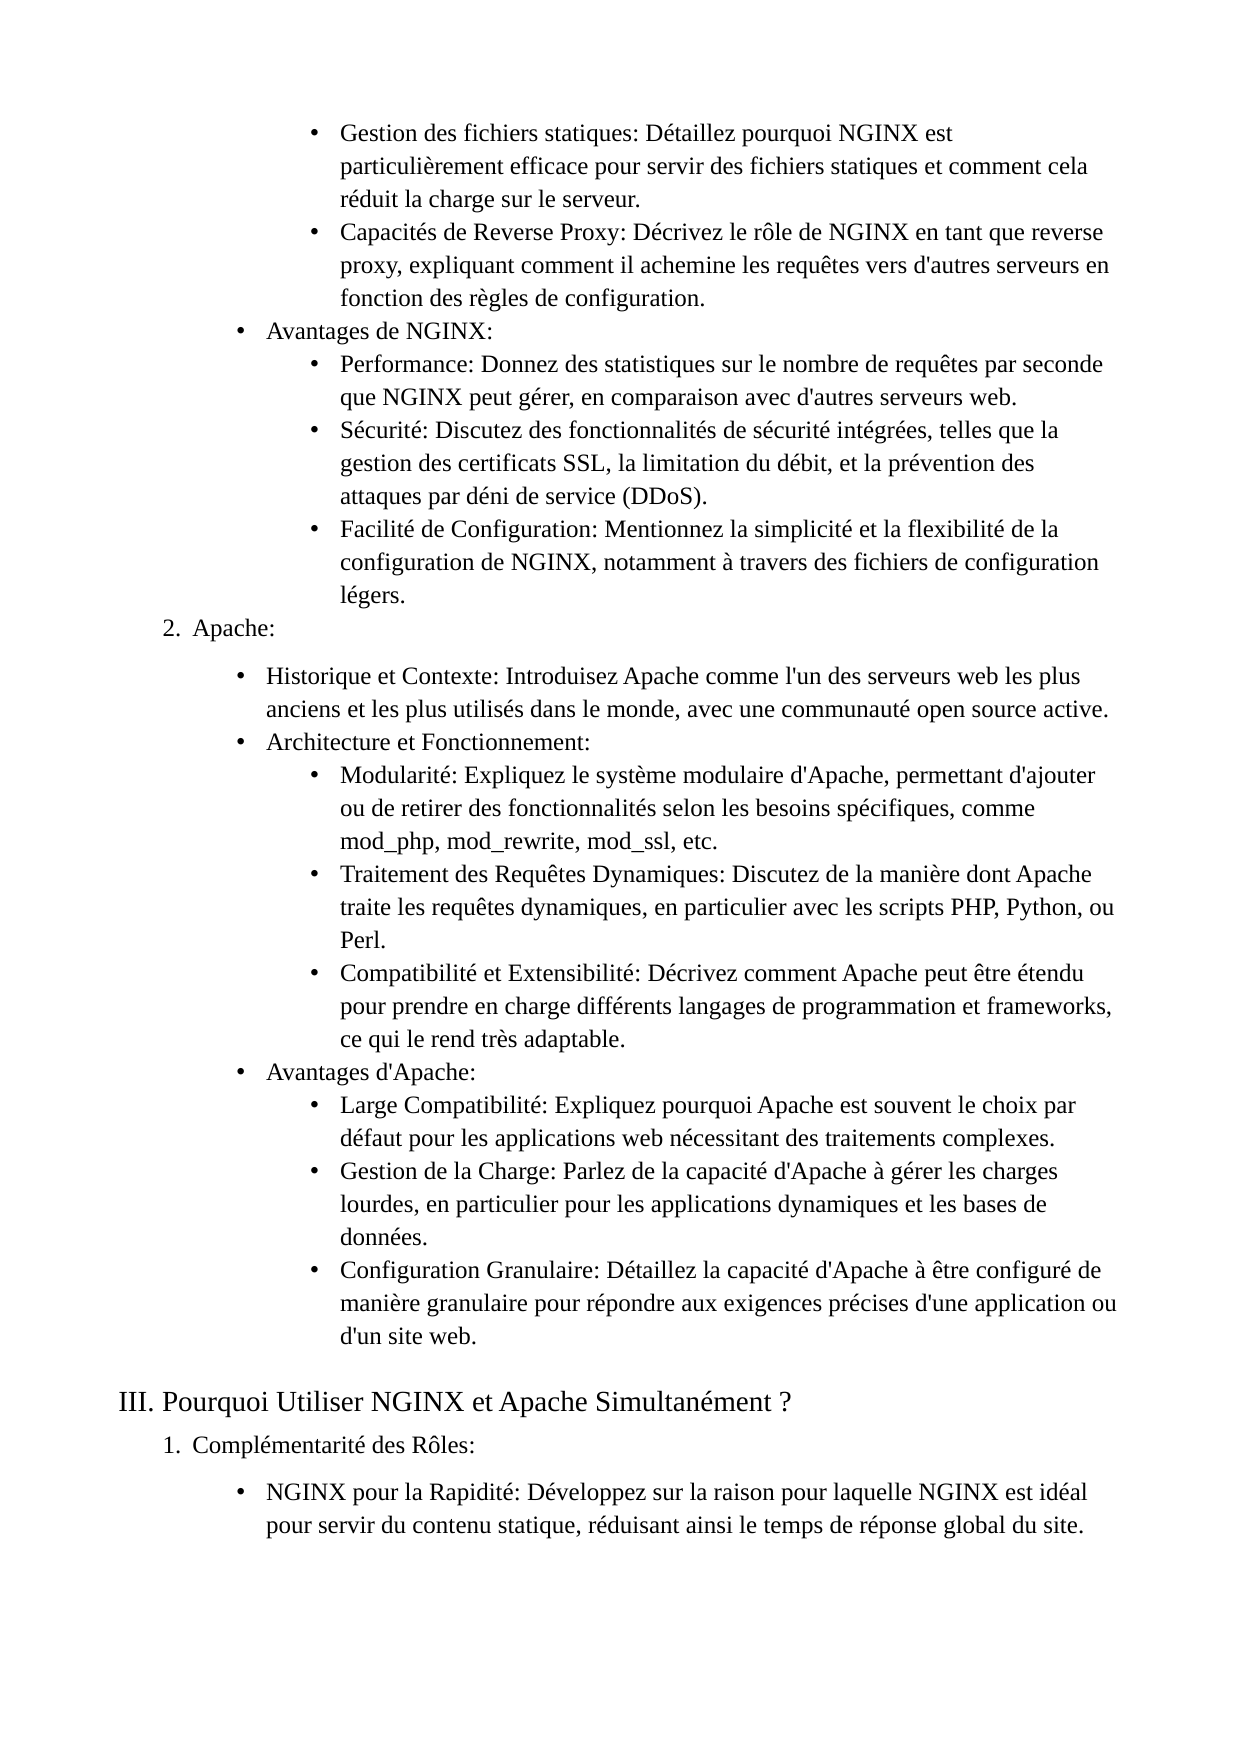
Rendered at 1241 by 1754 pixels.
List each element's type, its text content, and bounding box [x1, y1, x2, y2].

list Sécurité: Discutez des fonctionnalités de sécurité intégrées, telles que la gestion des certificats SSL, la limitation du débit, et la prévention des attaques par déni de service (DDoS). [310, 415, 1122, 510]
list Performance: Donnez des statistiques sur le nombre de requêtes par seconde que NGINX peut gérer, en comparaison avec d'autres serveurs web. [310, 349, 1122, 411]
list Avantages d'Apache: [236, 1057, 1122, 1086]
list Capacités de Reverse Proxy: Décrivez le rôle de NGINX en tant que reverse proxy, expliquant comment il achemine les requêtes vers d'autres serveurs en fonction des règles de configuration. [310, 217, 1122, 312]
list Historique et Contexte: Introduisez Apache comme l'un des serveurs web les plus anciens et les plus utilisés dans le monde, avec une communauté open source active. [236, 661, 1122, 723]
list Gestion des fichiers statiques: Détaillez pourquoi NGINX est particulièrement efficace pour servir des fichiers statiques et comment cela réduit la charge sur le serveur. [310, 118, 1122, 213]
list Complémentarité des Rôles: [162, 1430, 1122, 1458]
subtitle III. Pourquoi Utiliser NGINX et Apache Simultanément ? [118, 1384, 1122, 1417]
list NGINX pour la Rapidité: Développez sur la raison pour laquelle NGINX est idéal pour servir du contenu statique, réduisant ainsi le temps de réponse global du site. [236, 1477, 1122, 1539]
list Traitement des Requêtes Dynamiques: Discutez de la manière dont Apache traite les requêtes dynamiques, en particulier avec les scripts PHP, Python, ou Perl. [310, 859, 1122, 954]
list Apache: [162, 613, 1122, 642]
list Large Compatibilité: Expliquez pourquoi Apache est souvent le choix par défaut pour les applications web nécessitant des traitements complexes. [310, 1090, 1122, 1152]
list Architecture et Fonctionnement: [236, 727, 1122, 756]
list Avantages de NGINX: [236, 316, 1122, 345]
list Modularité: Expliquez le système modulaire d'Apache, permettant d'ajouter ou de retirer des fonctionnalités selon les besoins spécifiques, comme mod_php, mod_rewrite, mod_ssl, etc. [310, 760, 1122, 855]
list Compatibilité et Extensibilité: Décrivez comment Apache peut être étendu pour prendre en charge différents langages de programmation et frameworks, ce qui le rend très adaptable. [310, 958, 1122, 1053]
list Gestion de la Charge: Parlez de la capacité d'Apache à gérer les charges lourdes, en particulier pour les applications dynamiques et les bases de données. [310, 1156, 1122, 1251]
list Facilité de Configuration: Mentionnez la simplicité et la flexibilité de la configuration de NGINX, notamment à travers des fichiers de configuration légers. [310, 514, 1122, 609]
list Configuration Granulaire: Détaillez la capacité d'Apache à être configuré de manière granulaire pour répondre aux exigences précises d'une application ou d'un site web. [310, 1255, 1122, 1350]
